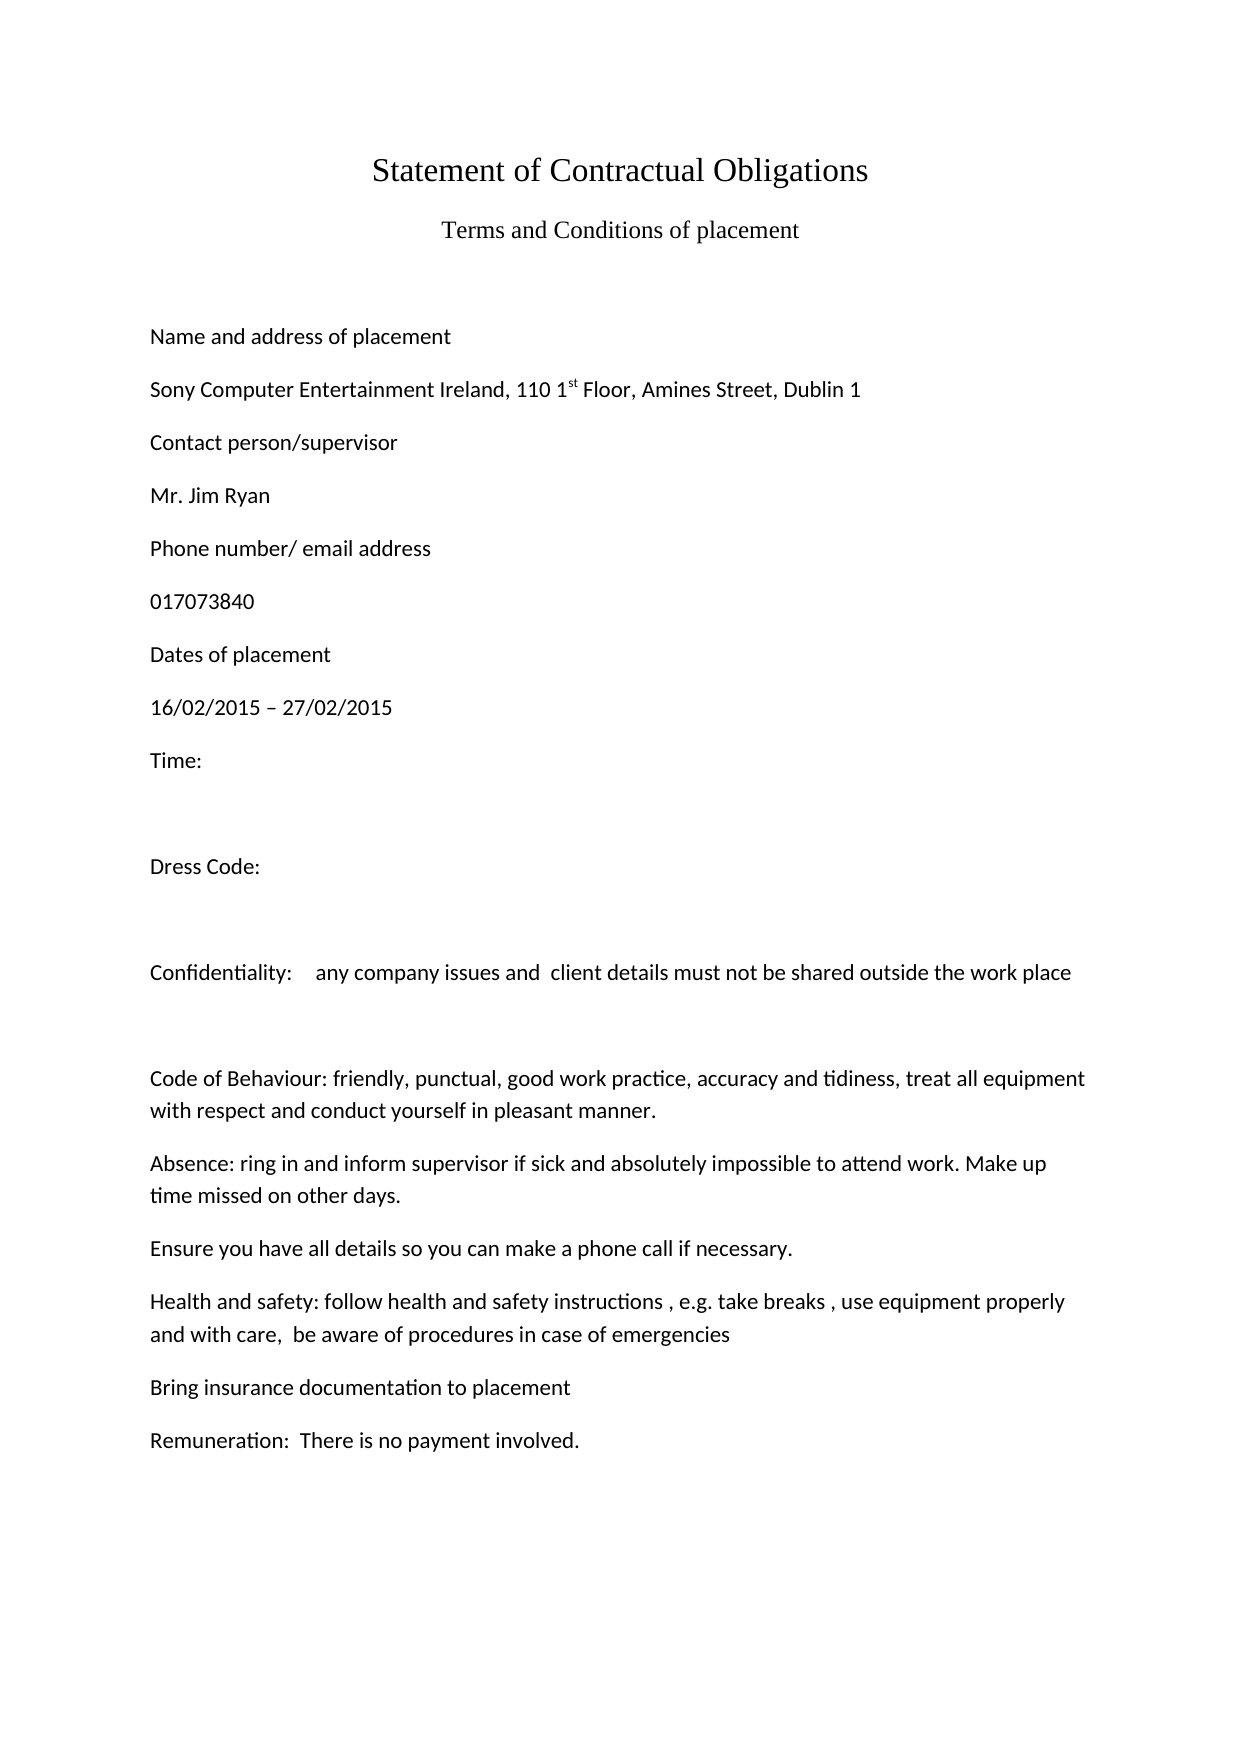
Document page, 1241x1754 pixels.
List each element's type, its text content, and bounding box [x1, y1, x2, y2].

text Terms and Conditions of placement [150, 215, 1090, 244]
text Time: [150, 746, 1090, 774]
text Statement of Contractual Obligations [150, 150, 1090, 188]
text Mr. Jim Ryan [150, 481, 1090, 509]
text Sony Computer Entertainment Ireland, 110 1st Floor, Amines Street, Dublin 1 [150, 375, 1090, 403]
text Code of Behaviour: friendly, punctual, good work practice, accuracy and tidiness, treat all equipment with respect and conduct yourself in pleasant manner. [150, 1064, 1090, 1124]
text Absence: ring in and inform supervisor if sick and absolutely impossible to attend work. Make up time missed on other days. [150, 1149, 1090, 1209]
text Ensure you have all details so you can make a phone call if necessary. [150, 1234, 1090, 1262]
text Bring insurance documentation to placement [150, 1373, 1090, 1401]
text Dates of placement [150, 640, 1090, 668]
text Phone number/ email address [150, 534, 1090, 562]
text Health and safety: follow health and safety instructions , e.g. take breaks , use equipment properly and with care, be aware of procedures in case of emergencies [150, 1287, 1090, 1348]
text Dress Code: [150, 852, 1090, 880]
text Contact person/supervisor [150, 428, 1090, 456]
text 16/02/2015 – 27/02/2015 [150, 693, 1090, 721]
text 017073840 [150, 587, 1090, 615]
text Confidentiality: any company issues and client details must not be shared outside the work place [150, 958, 1090, 986]
text Name and address of placement [150, 322, 1090, 350]
text Remuneration: There is no payment involved. [150, 1426, 1090, 1454]
